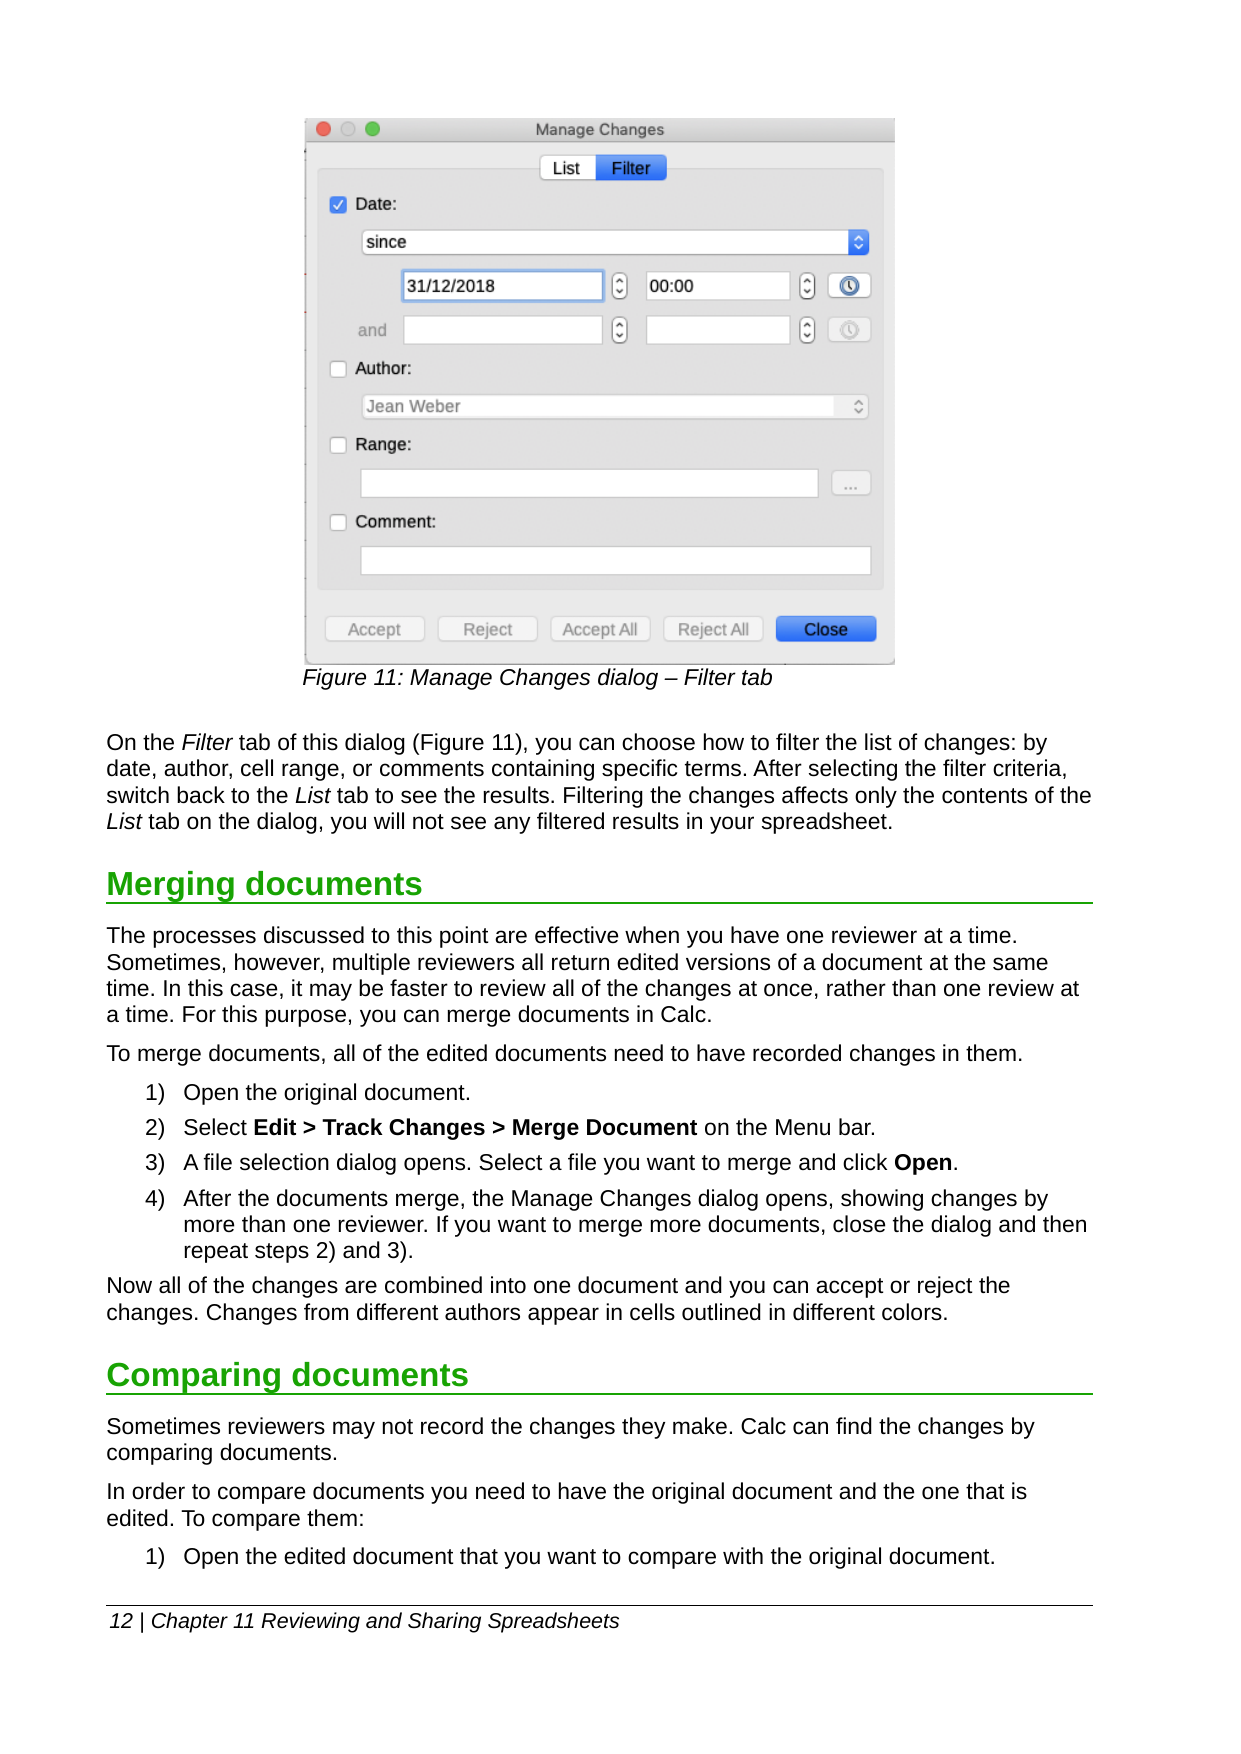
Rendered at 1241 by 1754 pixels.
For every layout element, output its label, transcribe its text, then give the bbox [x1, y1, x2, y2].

picture [304, 118, 895, 665]
list After the documents merge, the Manage Changes dialog opens, showing changes by more than one reviewer. If you want to merge more documents, close the dialog and then repeat steps 2 and 3. [165, 1184, 1093, 1264]
text Now all of the changes are combined into one document and you can accept or reject the changes. Changes from different authors appear in cells outlined in different colors. [106, 1272, 1093, 1325]
list In order to compare documents you need to have the original document and the one that is edited. To compare them: [106, 1478, 1093, 1531]
list A file selection dialog opens. Select a file you want to merge and click Open. [165, 1149, 1093, 1176]
subtitle Comparing documents [106, 1355, 1093, 1393]
subtitle Merging documents [106, 864, 1093, 902]
list Open the edited document that you want to compare with the original document. [165, 1543, 1093, 1570]
list To merge documents, all of the edited documents need to have recorded changes in them. [106, 1040, 1093, 1066]
text On the Filter tab of this dialog (Figure 11), you can choose how to filter the list of changes: by date, author, cell range, or comments containing specific terms. After selecting the filter criteria, switch back to the List tab to see the results. Filtering the changes affects only the contents of the List tab on the dialog, you will not see any filtered results in your spreadsheet. [106, 729, 1093, 834]
text Sometimes reviewers may not record the changes they make. Calc can find the changes by comparing documents. [106, 1413, 1093, 1466]
text The processes discussed to this point are effective when you have one reviewer at a time. Sometimes, however, multiple reviewers all return edited versions of a document at the same time. In this case, it may be faster to review all of the changes at once, rather than one review at a time. For this purpose, you can merge documents in Calc. [106, 922, 1093, 1028]
text Figure 11: Manage Changes dialog – Filter tab [302, 118, 897, 691]
list Open the original document. [165, 1079, 1093, 1105]
list Select Edit > Track Changes > Merge Document on the Menu bar. [165, 1114, 1093, 1141]
